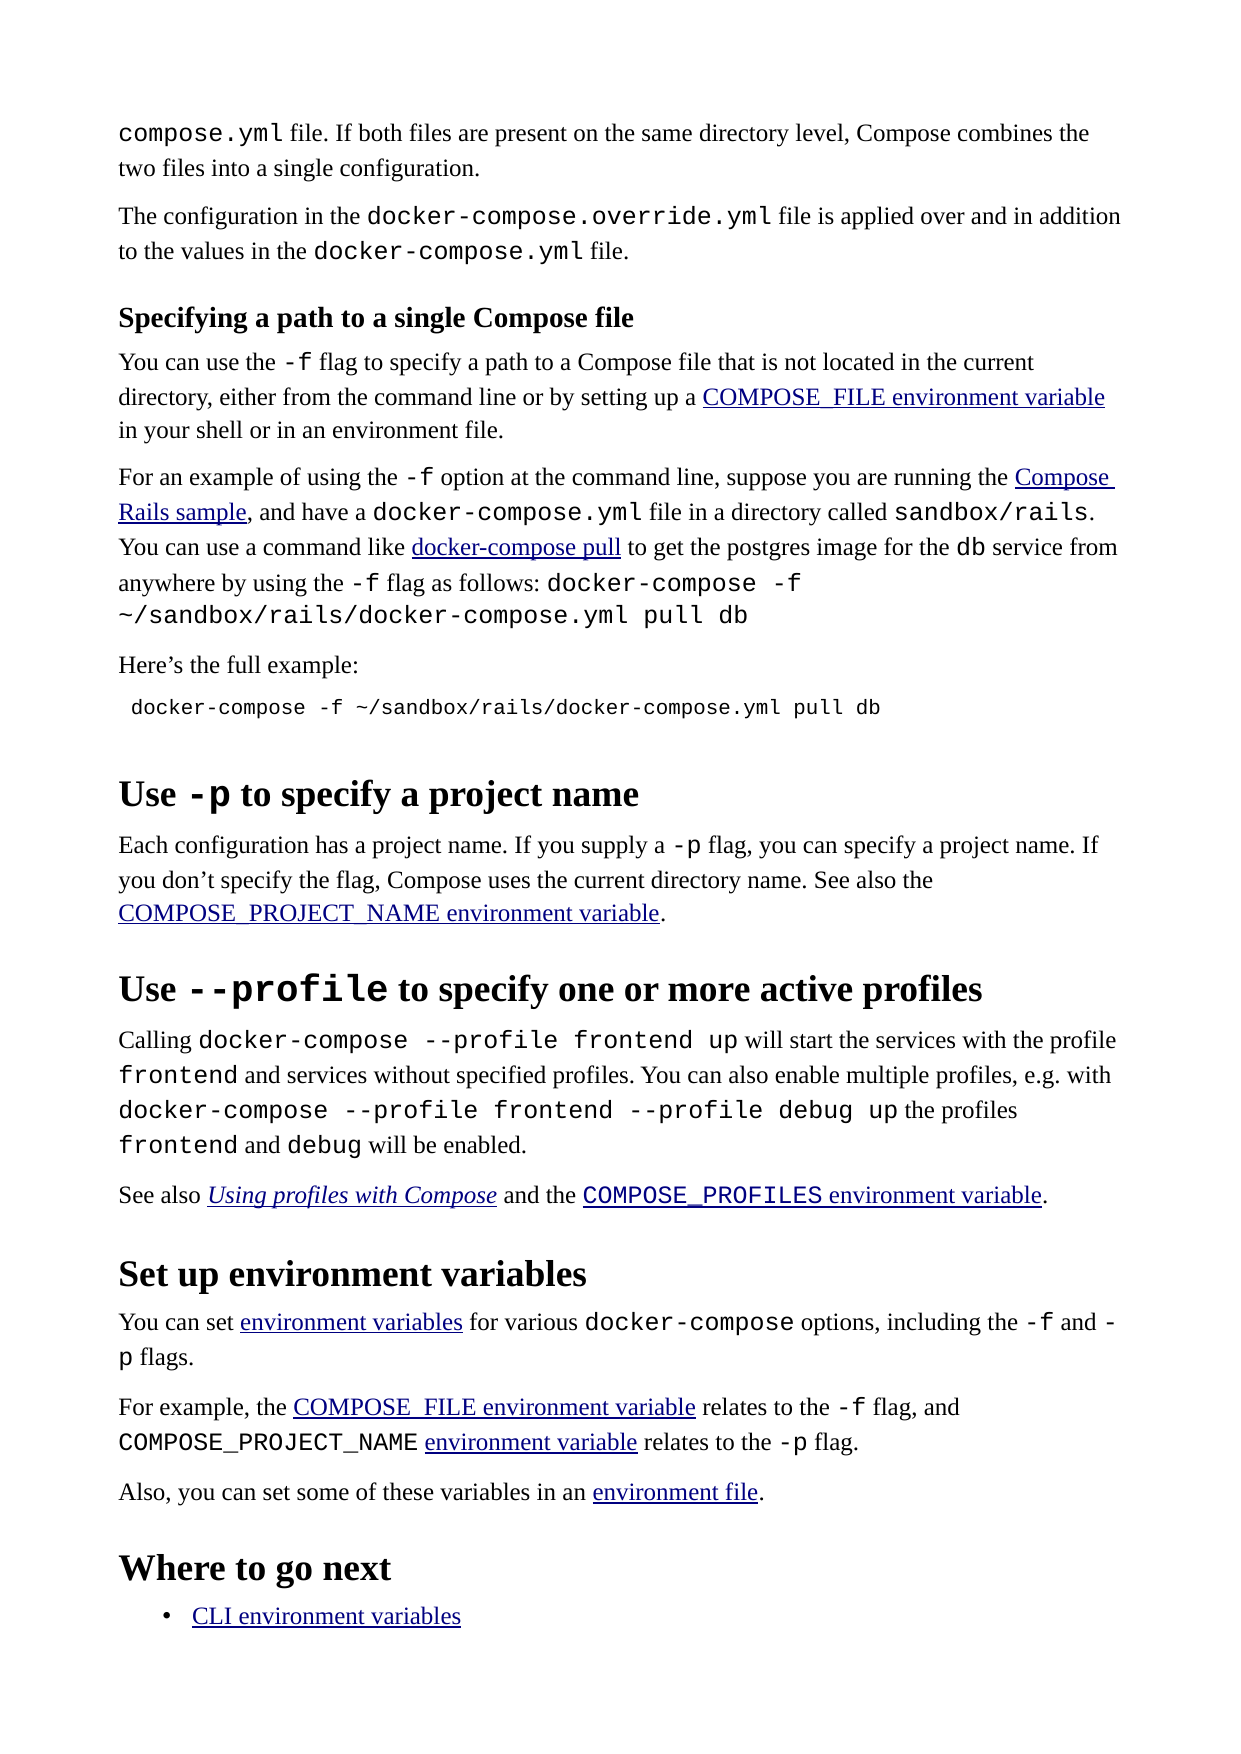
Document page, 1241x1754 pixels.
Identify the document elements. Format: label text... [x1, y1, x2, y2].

subtitle Specifying a path to a single Compose file [118, 301, 1122, 334]
text Here’s the full example: [118, 650, 1122, 678]
text For example, the COMPOSE_FILE environment variable relates to the -f flag, and COMPOSE_PROJECT_NAME environment variable relates to the -p flag. [118, 1392, 1122, 1458]
text compose.yml file. If both files are present on the same directory level, Compose combines the two files into a single configuration. [118, 118, 1122, 182]
text Also, you can set some of these variables in an environment file. [118, 1477, 1122, 1506]
subtitle Use --profile to specify one or more active profiles [118, 967, 1122, 1013]
text Calling docker-compose --profile frontend up will start the services with the profile frontend and services without specified profiles. You can also enable multiple profiles, e.g. with docker-compose --profile frontend --profile debug up the profiles frontend and debug will be enabled. [118, 1025, 1122, 1161]
list CLI environment variables [162, 1601, 1122, 1630]
text You can set environment variables for various docker-compose options, including the -f and -p flags. [118, 1307, 1122, 1373]
subtitle Where to go next [118, 1546, 1122, 1589]
text docker-compose -f ~/sandbox/rails/docker-compose.yml pull db [118, 697, 1122, 721]
text You can use the -f flag to specify a path to a Compose file that is not located in the current directory, either from the command line or by setting up a COMPOSE_FILE environment variable in your shell or in an environment file. [118, 347, 1122, 443]
text See also Using profiles with Compose and the COMPOSE_PROFILES environment variable. [118, 1181, 1122, 1211]
subtitle Set up environment variables [118, 1251, 1122, 1294]
subtitle Use -p to specify a project name [118, 771, 1122, 817]
text The configuration in the docker-compose.override.yml file is applied over and in addition to the values in the docker-compose.yml file. [118, 201, 1122, 267]
text For an example of using the -f option at the command line, suppose you are running the Compose Rails sample, and have a docker-compose.yml file in a directory called sandbox/rails. You can use a command like docker-compose pull to get the postgres image for the db service from anywhere by using the -f flag as follows: docker-compose -f ~/sandbox/rails/docker-compose.yml pull db [118, 462, 1122, 631]
text Each configuration has a project name. If you supply a -p flag, you can specify a project name. If you don’t specify the flag, Compose uses the current directory name. See also the COMPOSE_PROJECT_NAME environment variable. [118, 830, 1122, 927]
